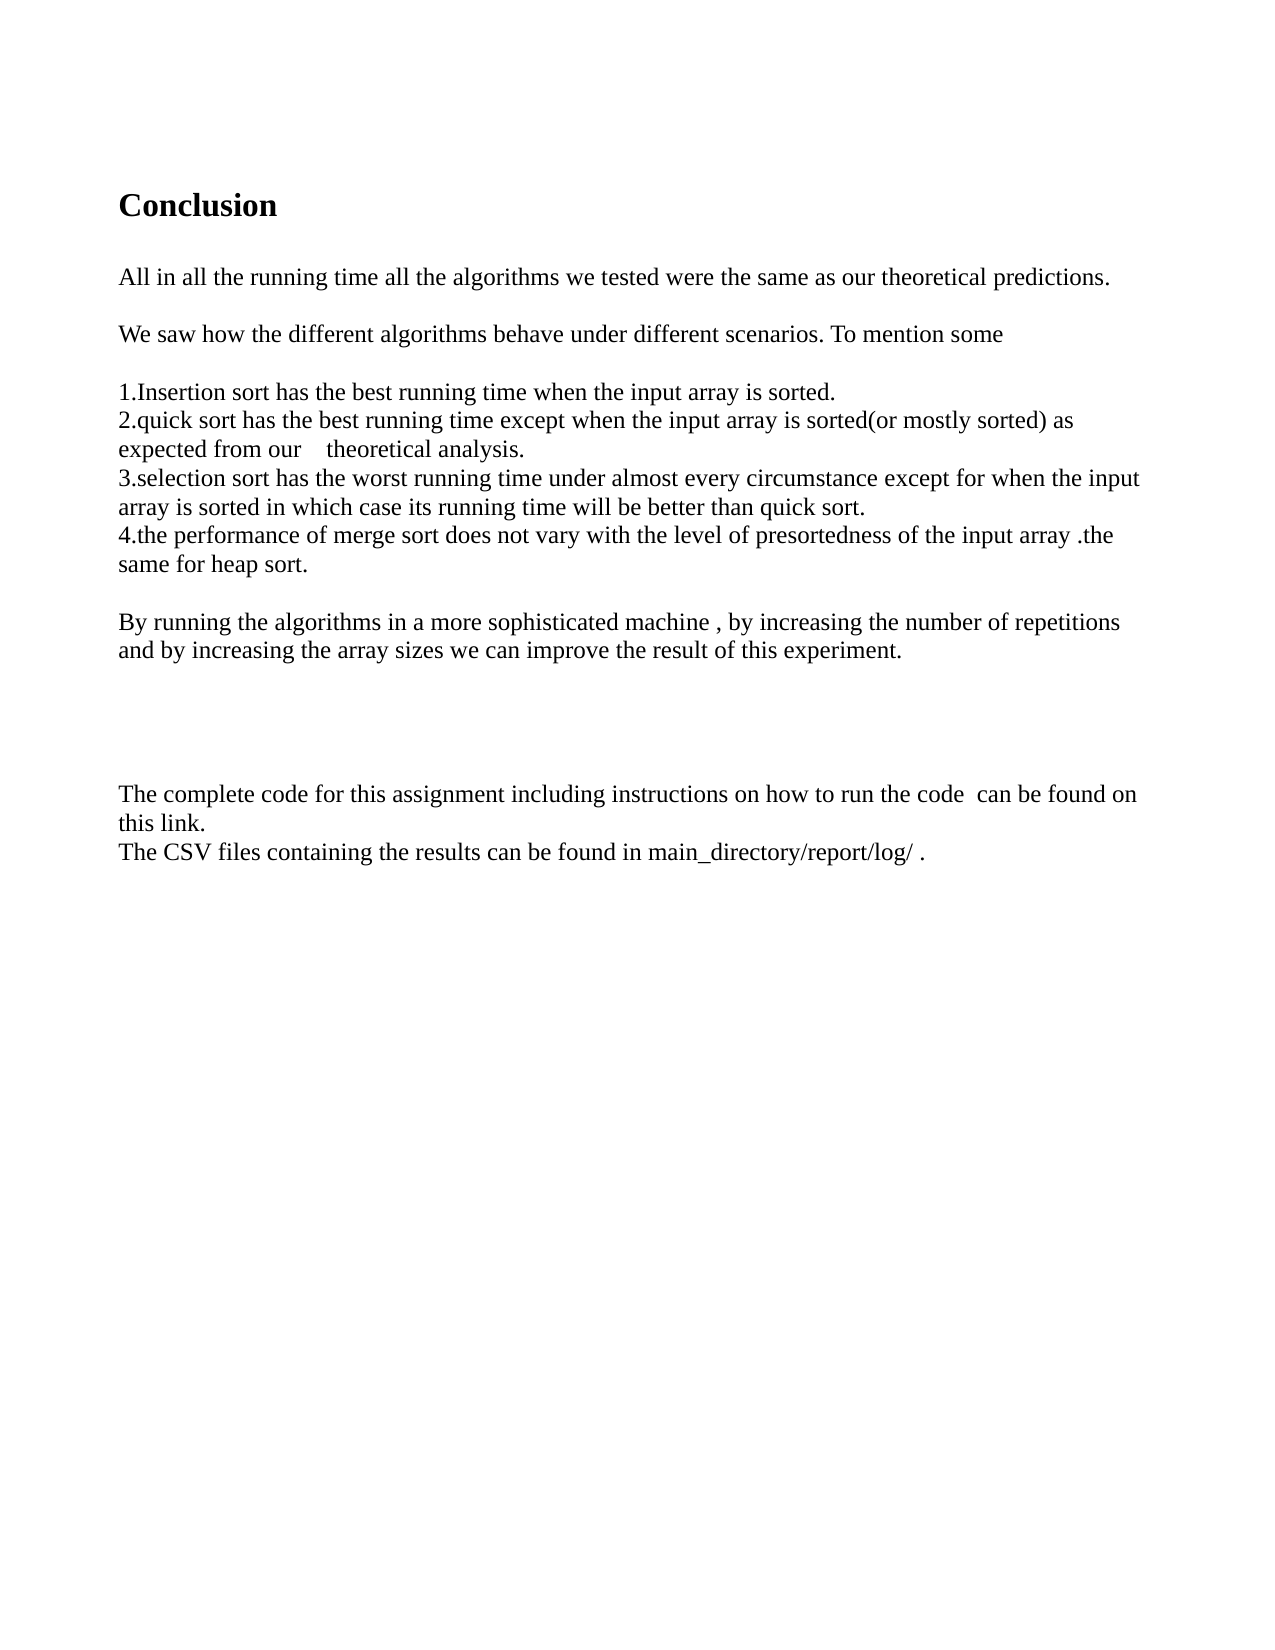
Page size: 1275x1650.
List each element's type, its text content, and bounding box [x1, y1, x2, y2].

text We saw how the different algorithms behave under different scenarios. To mention some [118, 319, 1157, 348]
text 4.the performance of merge sort does not vary with the level of presortedness of the input array .the same for heap sort. [118, 521, 1157, 578]
text Conclusion [118, 185, 1157, 223]
text 3.selection sort has the worst running time under almost every circumstance except for when the input array is sorted in which case its running time will be better than quick sort. [118, 463, 1157, 521]
text All in all the running time all the algorithms we tested were the same as our theoretical predictions. [118, 262, 1157, 291]
text 2.quick sort has the best running time except when the input array is sorted(or mostly sorted) as expected from our theoretical analysis. [118, 406, 1157, 463]
text The complete code for this assignment including instructions on how to run the code can be found on this link. [118, 779, 1157, 837]
text The CSV files containing the results can be found in main_directory/report/log/ . [118, 837, 1157, 866]
text 1.Insertion sort has the best running time when the input array is sorted. [118, 377, 1157, 406]
text By running the algorithms in a more sophisticated machine , by increasing the number of repetitions and by increasing the array sizes we can improve the result of this experiment. [118, 607, 1157, 664]
